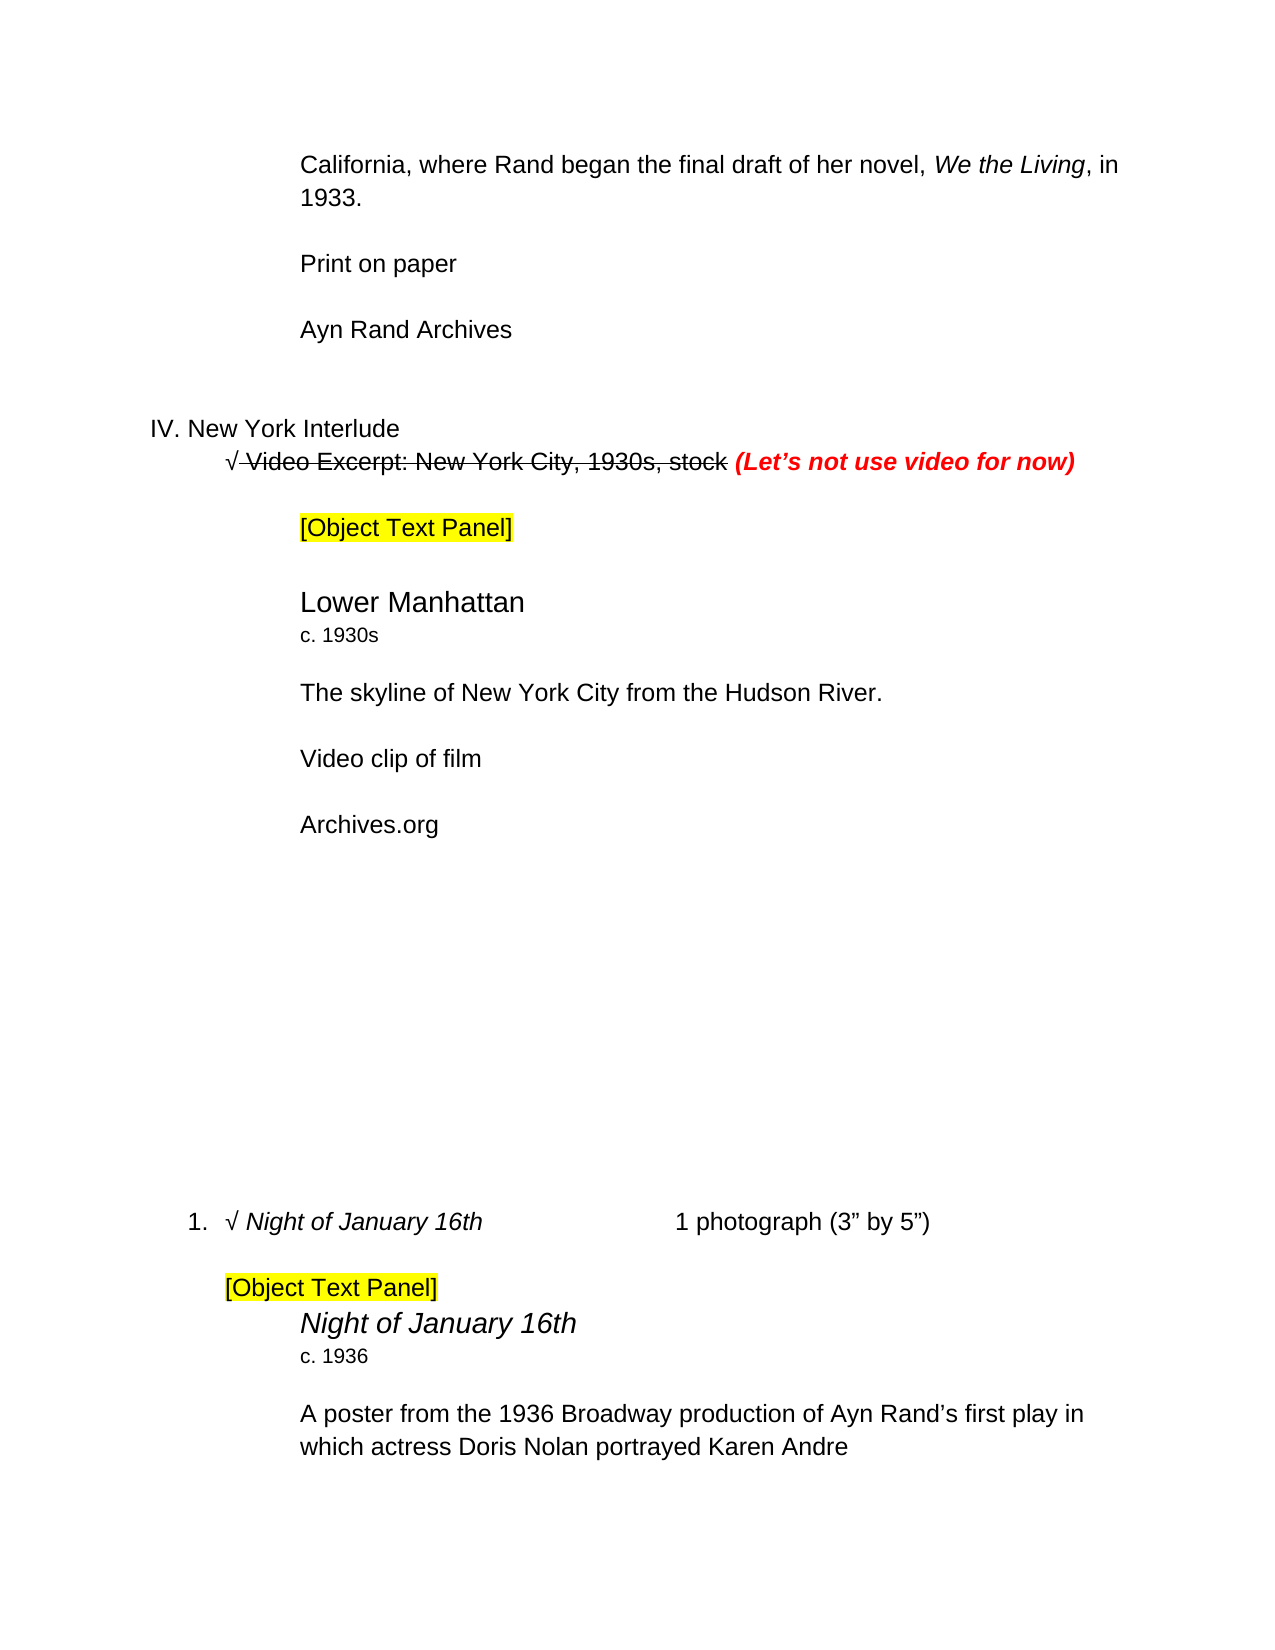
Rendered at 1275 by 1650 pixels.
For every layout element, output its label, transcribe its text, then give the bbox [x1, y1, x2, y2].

list √ Night of January 16th 1 photograph (3” by 5”) [187, 1207, 1125, 1235]
text Night of January 16th [300, 1306, 1125, 1339]
text The skyline of New York City from the Hudson River. [300, 678, 1125, 707]
text Video clip of film [300, 744, 1125, 773]
text c. 1930s [300, 623, 1125, 647]
text √ Video Excerpt: New York City, 1930s, stock (Let’s not use video for now) [225, 447, 1125, 476]
text California, where Rand began the final draft of her novel, We the Living, in 1933. [300, 150, 1125, 212]
text Ayn Rand Archives [300, 315, 1125, 344]
text [Object Text Panel] [225, 513, 1125, 542]
text IV. New York Interlude [150, 414, 1125, 443]
text Print on paper [300, 249, 1125, 278]
text A poster from the 1936 Broadway production of Ayn Rand’s first play in which actress Doris Nolan portrayed Karen Andre [300, 1399, 1125, 1461]
text Lower Manhattan [300, 585, 1125, 618]
text [Object Text Panel] [150, 1273, 1125, 1301]
text Archives.org [300, 810, 1125, 839]
text c. 1936 [300, 1344, 1125, 1368]
